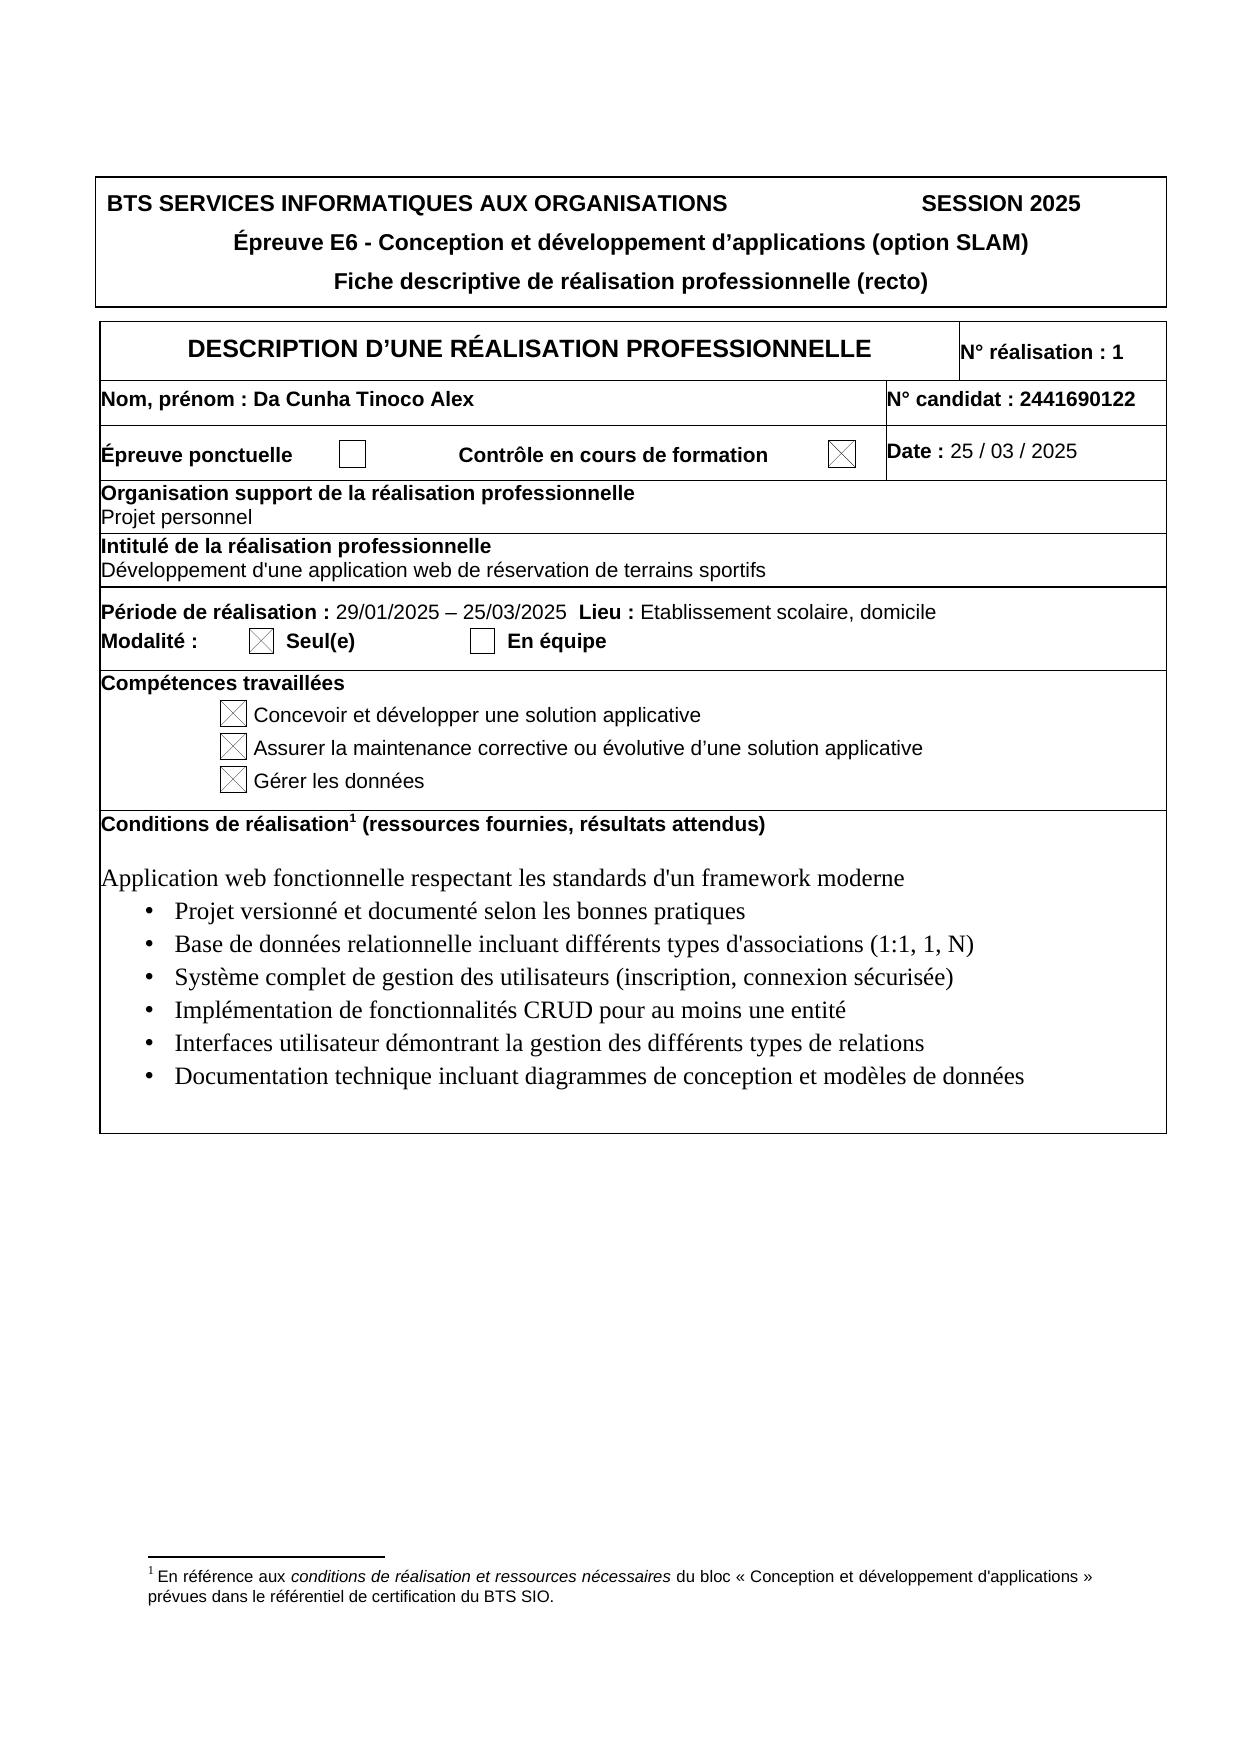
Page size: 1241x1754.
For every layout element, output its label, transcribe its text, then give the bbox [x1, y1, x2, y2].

table_cell Organisation support de la réalisation professionnelle Projet personnel [101, 481, 1166, 533]
table_header DESCRIPTION D’UNE RÉALISATION PROFESSIONNELLE [101, 322, 959, 380]
table_cell Compétences travaillées Concevoir et développer une solution applicative Assurer la maintenance corrective ou évolutive d’une solution applicative Gérer les données [101, 671, 1166, 810]
table_cell Date : 25 / 03 / 2025 [887, 426, 1166, 480]
table_cell Contrôle en cours de formation [458, 426, 886, 480]
table_cell Conditions de réalisation (ressources fournies, résultats attendus) Application web fonctionnelle respectant les standards d'un framework moderne Projet versionné et documenté selon les bonnes pratiques Base de données relationnelle incluant différents types d'associations (1:1, 1, N) Système complet de gestion des utilisateurs (inscription, connexion sécurisée) Implémentation de fonctionnalités CRUD pour au moins une entité Interfaces utilisateur démontrant la gestion des différents types de relations Documentation technique incluant diagrammes de conception et modèles de données [101, 811, 1166, 1132]
table_cell Intitulé de la réalisation professionnelle Développement d'une application web de réservation de terrains sportifs [101, 534, 1166, 586]
table_header BTS Services informatiques aux organisations SESSION 2025 Épreuve E6 - Conception et développement d’applications (option SLAM) Fiche descriptive de réalisation professionnelle (recto) [96, 178, 1166, 306]
table_cell Période de réalisation : 29/01/2025 – 25/03/2025 Lieu : Etablissement scolaire, domicile Modalité : Seul(e) En équipe [101, 588, 1166, 670]
table_cell Nom, prénom : Da Cunha Tinoco Alex [101, 381, 886, 425]
table_header N° réalisation : 1 [960, 322, 1166, 380]
table_cell N° candidat : 2441690122 [887, 381, 1166, 425]
table_cell Épreuve ponctuelle [101, 426, 458, 480]
